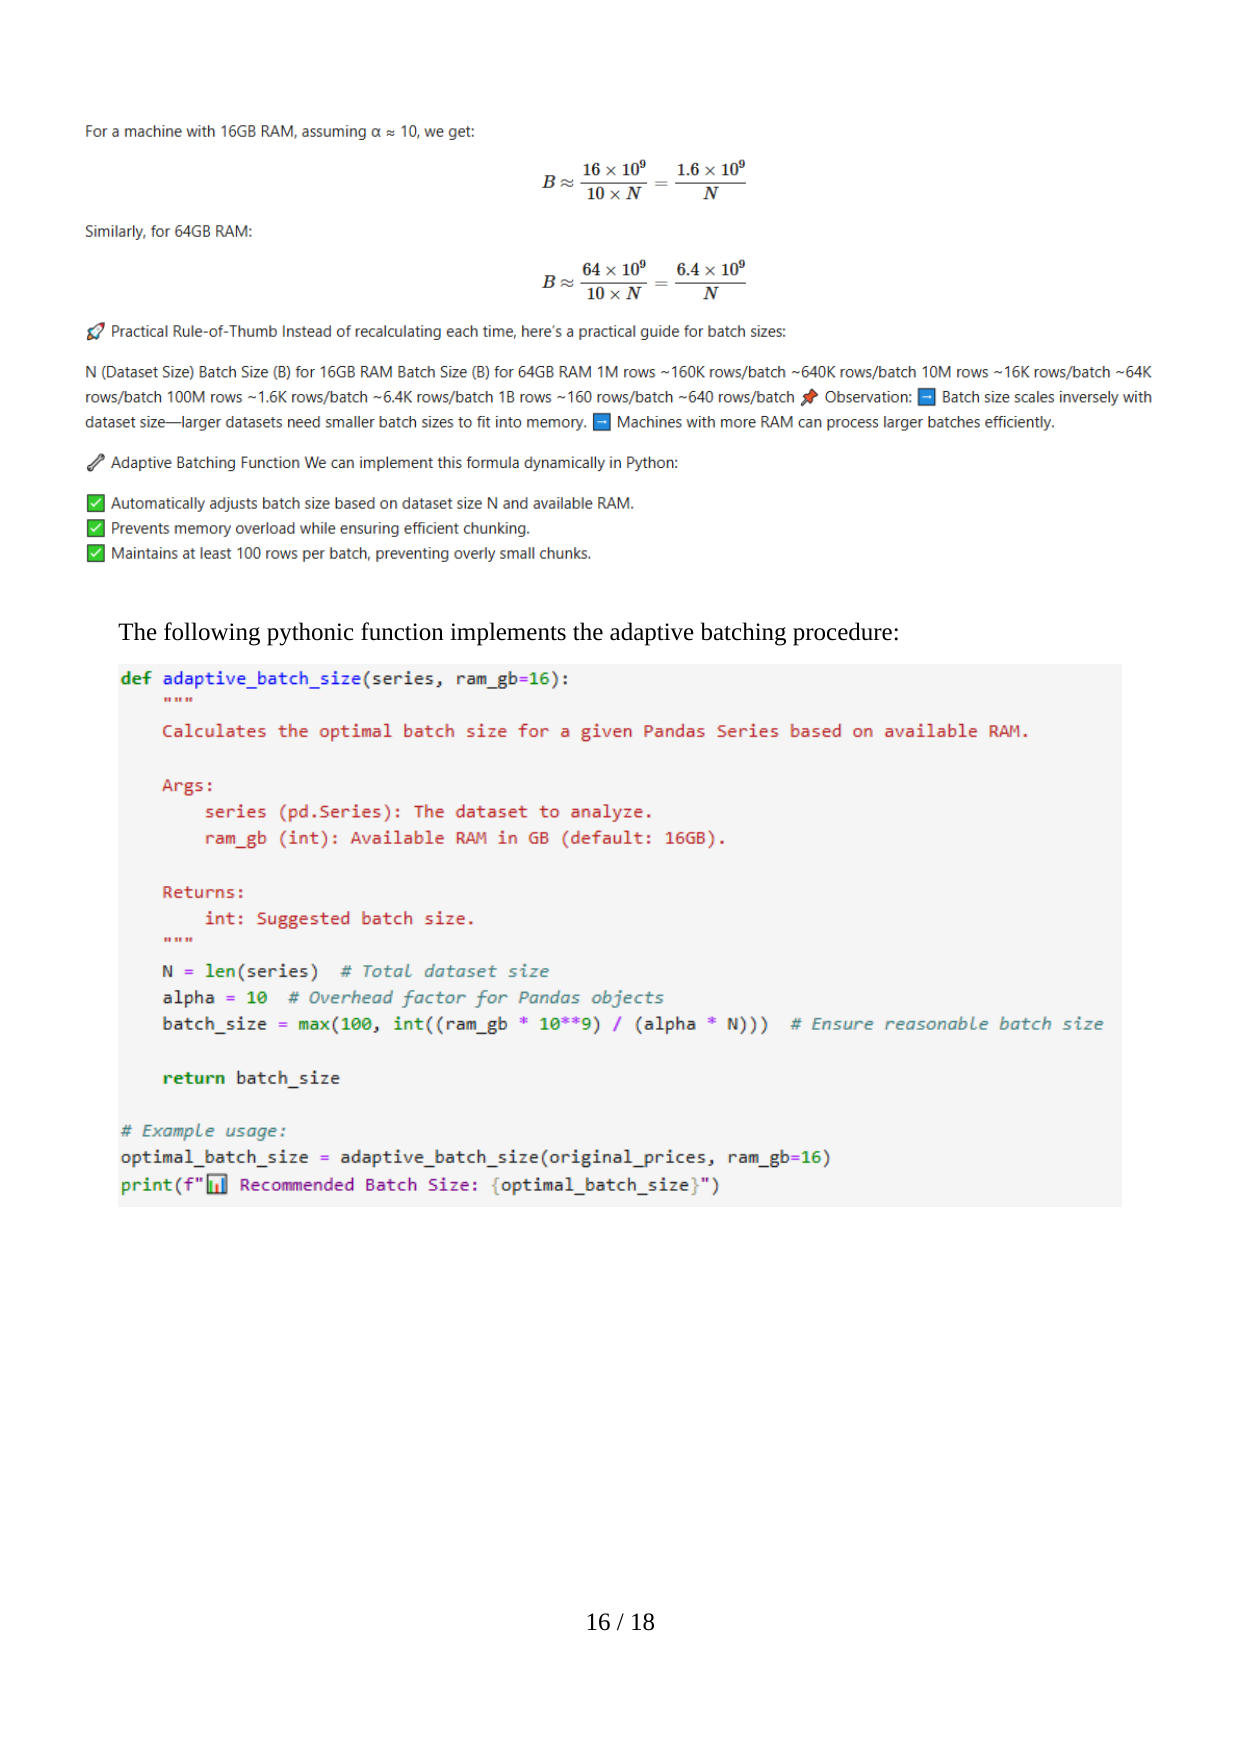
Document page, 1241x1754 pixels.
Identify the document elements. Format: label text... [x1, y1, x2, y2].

picture [118, 664, 1123, 1207]
picture [81, 118, 1159, 566]
text The following pythonic function implements the adaptive batching procedure: [118, 617, 1122, 646]
